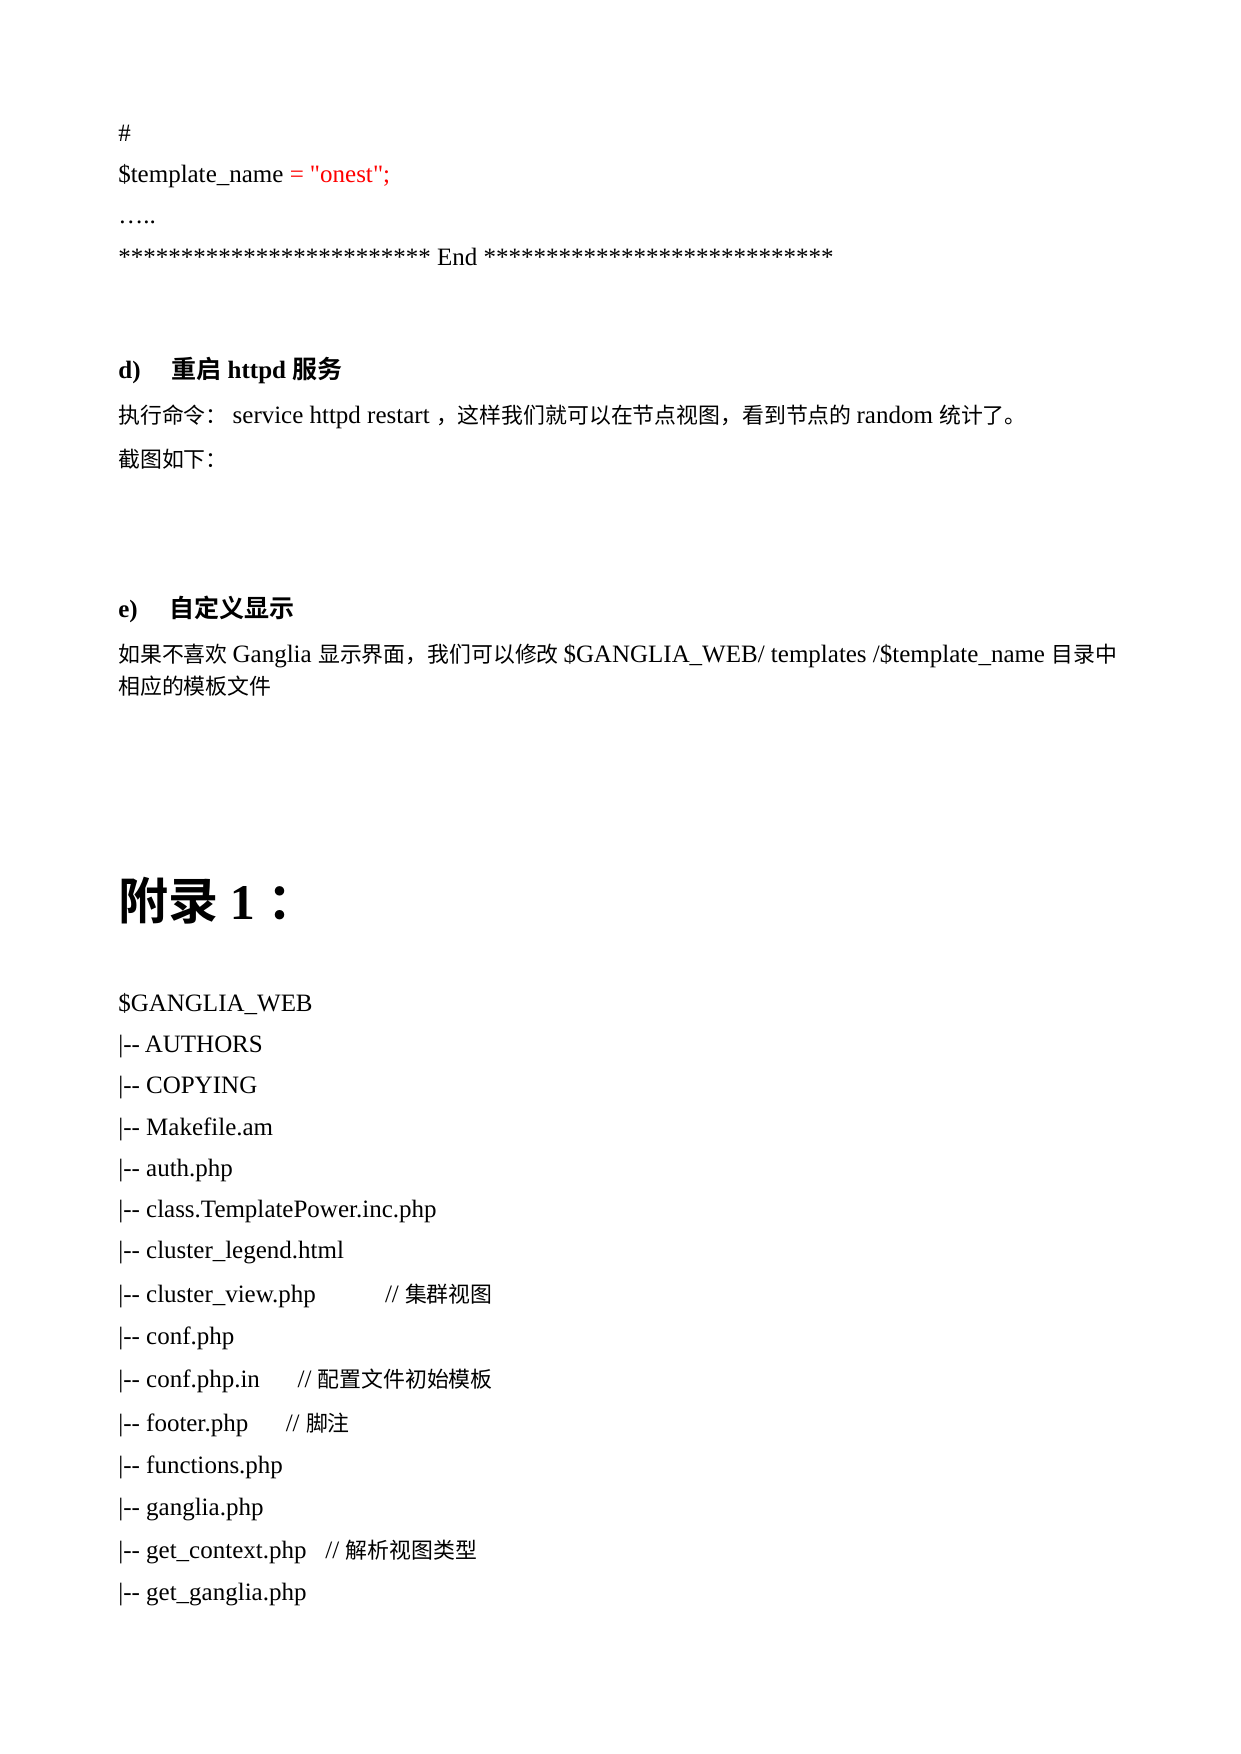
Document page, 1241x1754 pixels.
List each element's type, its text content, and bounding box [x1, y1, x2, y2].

text # [118, 118, 1122, 147]
text |-- ganglia.php [118, 1492, 1122, 1520]
text |-- cluster_view.php // 集群视图 [118, 1277, 1122, 1308]
text |-- class.TemplatePower.inc.php [118, 1194, 1122, 1223]
text $template_name = "onest"; [118, 159, 1122, 188]
text |-- get_context.php // 解析视图类型 [118, 1533, 1122, 1564]
text 如果不喜欢 Ganglia 显示界面，我们可以修改 $GANGLIA_WEB/ templates /$template_name 目录中相应的模板文件 [118, 637, 1122, 700]
subtitle e) 自定义显示 [118, 588, 1122, 624]
text |-- cluster_legend.html [118, 1235, 1122, 1264]
text |-- auth.php [118, 1153, 1122, 1182]
text |-- conf.php [118, 1321, 1122, 1349]
text |-- COPYING [118, 1070, 1122, 1099]
text |-- functions.php [118, 1450, 1122, 1479]
text |-- conf.php.in // 配置文件初始模板 [118, 1362, 1122, 1394]
subtitle d) 重启 httpd 服务 [118, 349, 1122, 386]
subtitle 附录 1 ： [118, 862, 1122, 934]
text |-- AUTHORS [118, 1029, 1122, 1058]
text |-- get_ganglia.php [118, 1577, 1122, 1606]
text ************************* End **************************** [118, 242, 1122, 271]
text 截图如下： [118, 442, 1122, 474]
text ….. [118, 201, 1122, 229]
text 执行命令： service httpd restart ，这样我们就可以在节点视图，看到节点的 random 统计了。 [118, 398, 1122, 430]
text $GANGLIA_WEB [118, 988, 1122, 1017]
text |-- footer.php // 脚注 [118, 1406, 1122, 1438]
text |-- Makefile.am [118, 1112, 1122, 1140]
